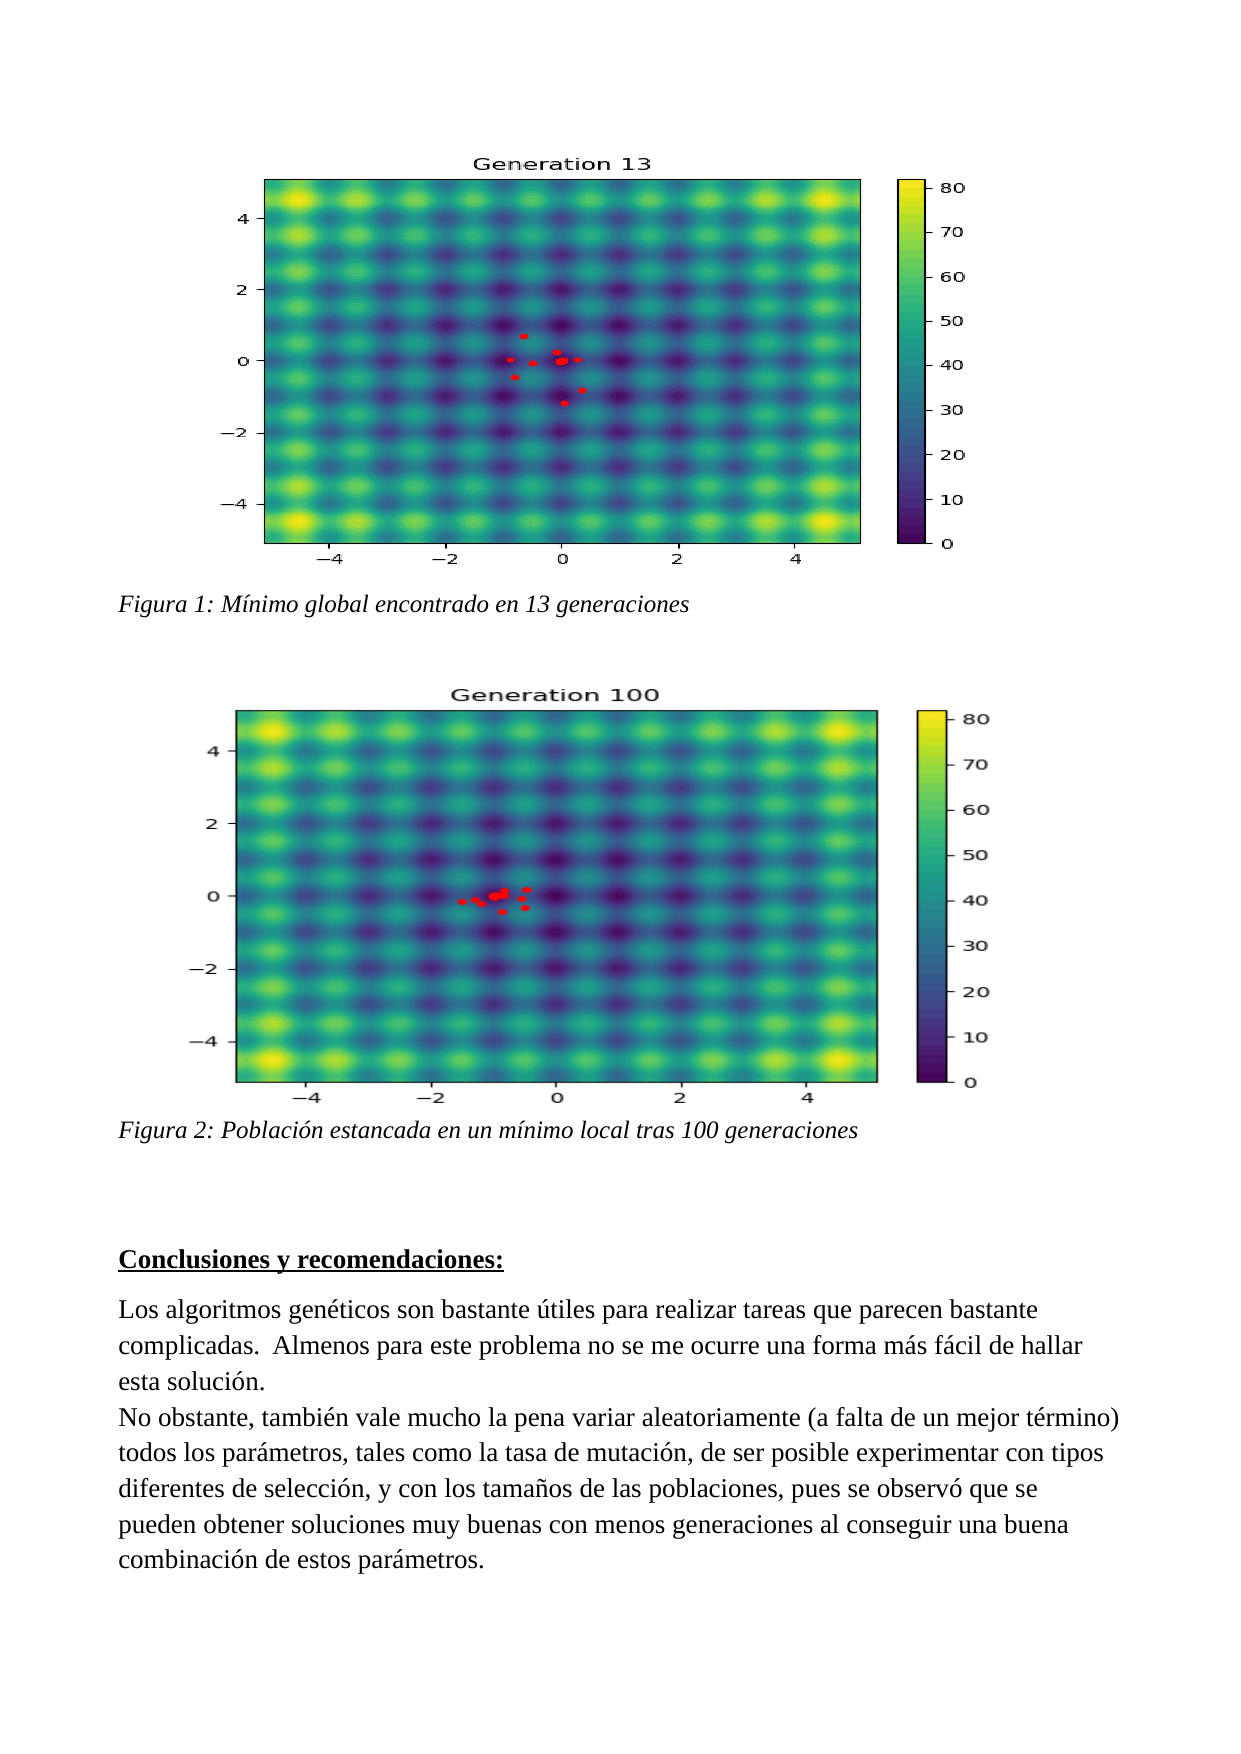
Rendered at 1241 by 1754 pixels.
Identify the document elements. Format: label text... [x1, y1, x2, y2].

text Figura 2: Población estancada en un mínimo local tras 100 generaciones [118, 682, 1122, 1144]
picture [153, 130, 1087, 590]
text Figura 1: Mínimo global encontrado en 13 generaciones [118, 131, 1122, 618]
picture [168, 682, 1072, 1115]
text Los algoritmos genéticos son bastante útiles para realizar tareas que parecen bastante complicadas. Almenos para este problema no se me ocurre una forma más fácil de hallar esta solución. No obstante, también vale mucho la pena variar aleatoriamente (a falta de un mejor término) todos los parámetros, tales como la tasa de mutación, de ser posible experimentar con tipos diferentes de selección, y con los tamaños de las poblaciones, pues se observó que se pueden obtener soluciones muy buenas con menos generaciones al conseguir una buena combinación de estos parámetros. [118, 1293, 1122, 1575]
text Conclusiones y recomendaciones: [118, 1243, 1122, 1274]
